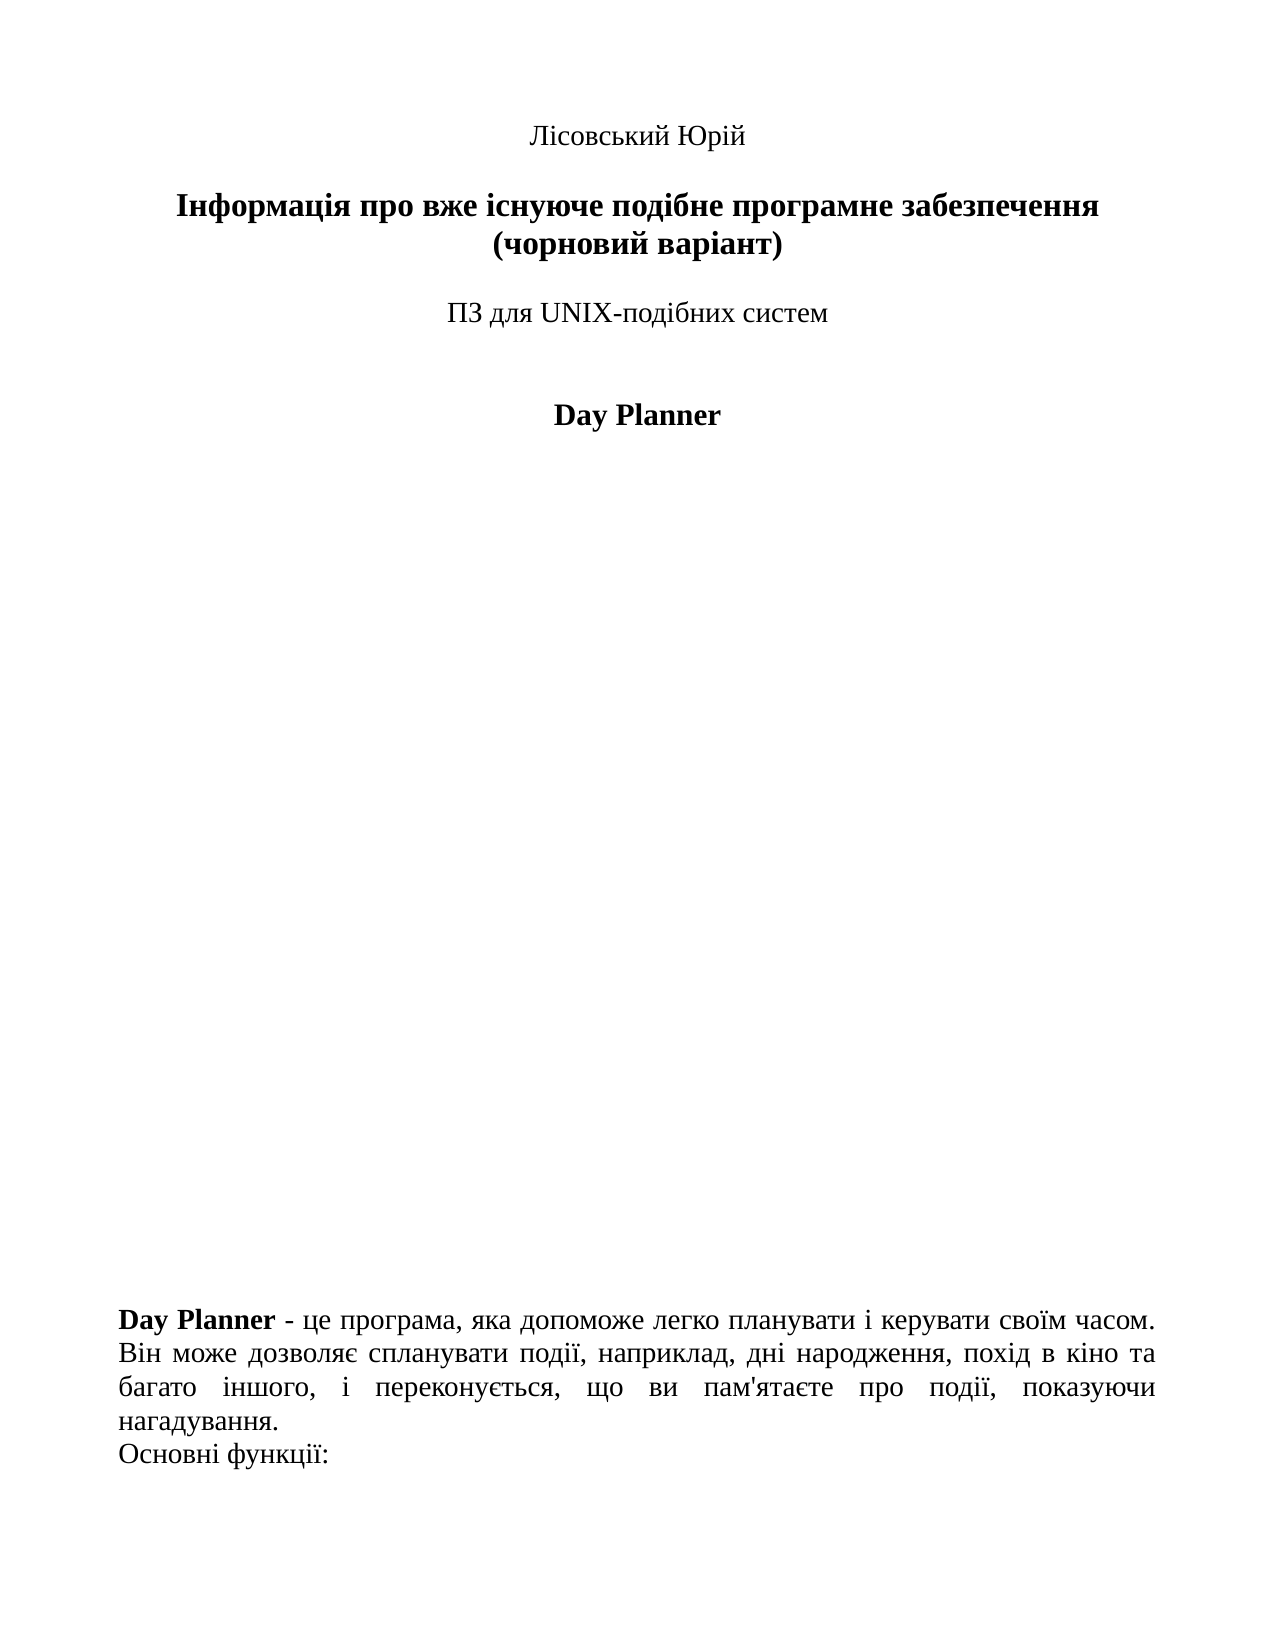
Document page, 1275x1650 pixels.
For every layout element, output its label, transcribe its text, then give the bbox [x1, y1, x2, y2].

text ПЗ для UNIX-подібних систем [118, 295, 1157, 329]
text Інформація про вже існуюче подібне програмне забезпечення (чорновий варіант) [118, 185, 1157, 262]
text Day Planner - це програма, яка допоможе легко планувати і керувати своїм часом. Він може дозволяє спланувати події, наприклад, дні народження, похід в кіно та багато іншого, і переконується, що ви пам'ятаєте про події, показуючи нагадування. [118, 1302, 1157, 1436]
text Лісовський Юрій [118, 118, 1157, 152]
text Основні функції: [118, 1436, 1157, 1470]
text Day Planner [118, 396, 1157, 432]
